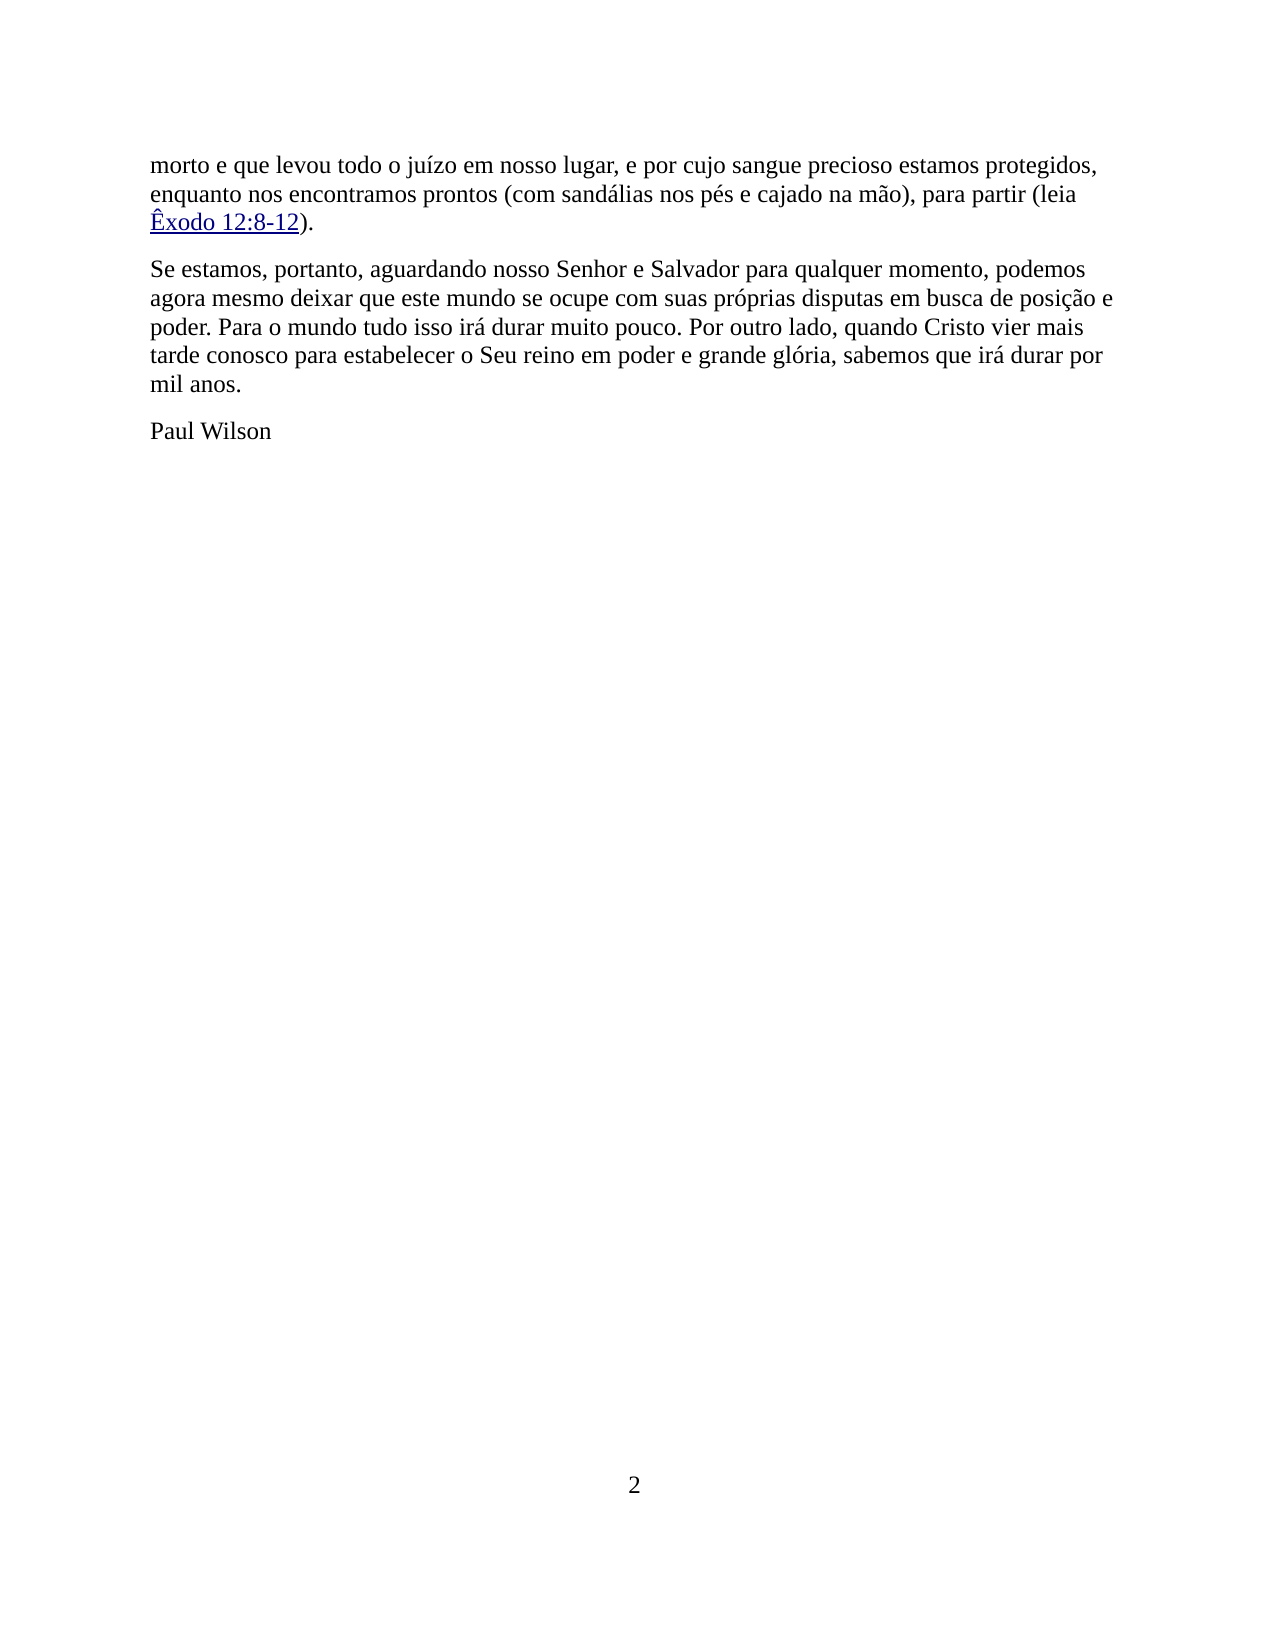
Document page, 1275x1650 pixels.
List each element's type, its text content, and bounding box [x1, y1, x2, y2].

text Paul Wilson [150, 416, 1125, 444]
text morto e que levou todo o juízo em nosso lugar, e por cujo sangue precioso estamos protegidos, enquanto nos encontramos prontos (com sandálias nos pés e cajado na mão), para partir (leia Êxodo 12:8-12). [150, 150, 1125, 236]
text Se estamos, portanto, aguardando nosso Senhor e Salvador para qualquer momento, podemos agora mesmo deixar que este mundo se ocupe com suas próprias disputas em busca de posição e poder. Para o mundo tudo isso irá durar muito pouco. Por outro lado, quando Cristo vier mais tarde conosco para estabelecer o Seu reino em poder e grande glória, sabemos que irá durar por mil anos. [150, 254, 1125, 398]
